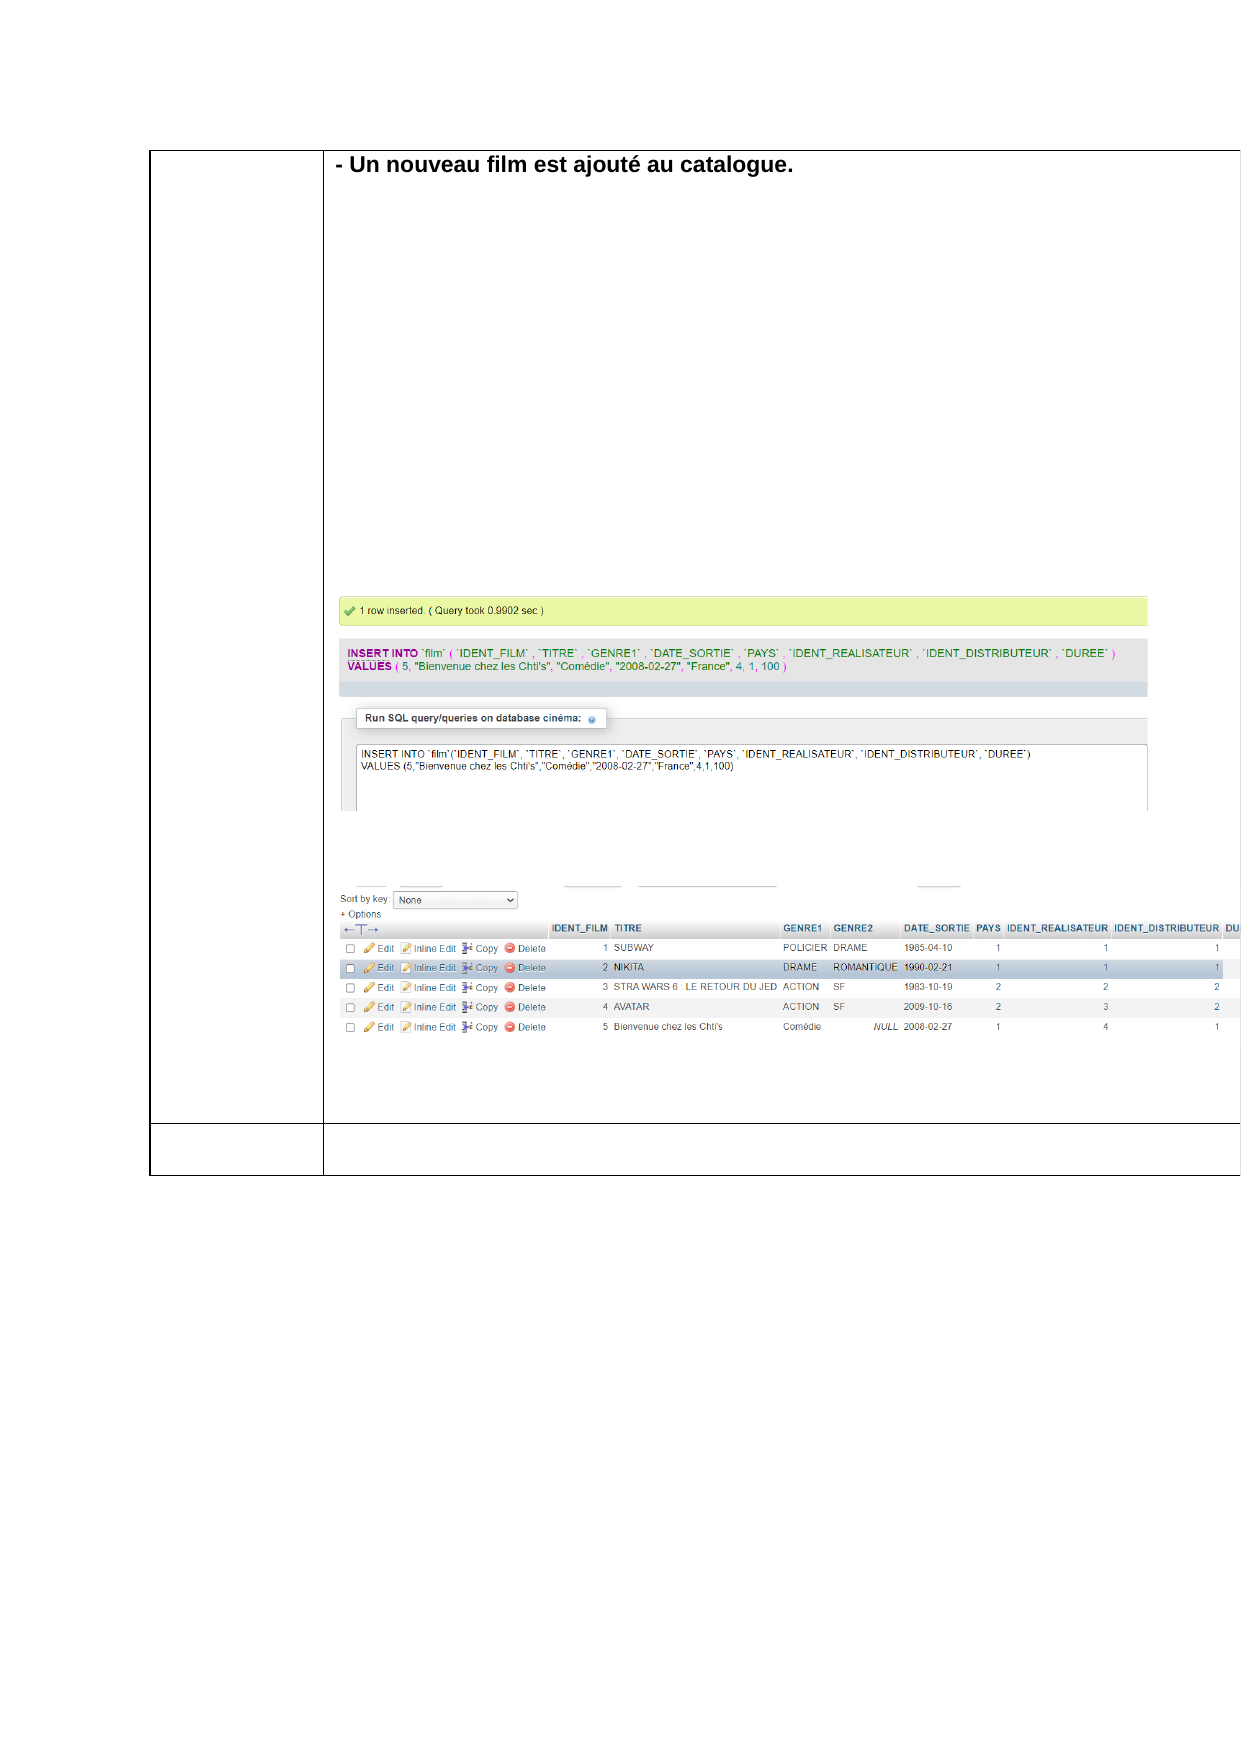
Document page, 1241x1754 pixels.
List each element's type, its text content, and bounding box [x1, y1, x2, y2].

table_cell - Un nouveau film est ajouté au catalogue. [324, 151, 1240, 1123]
table_cell [324, 1124, 1240, 1175]
table_cell [151, 1124, 323, 1175]
table_cell [151, 151, 323, 1123]
